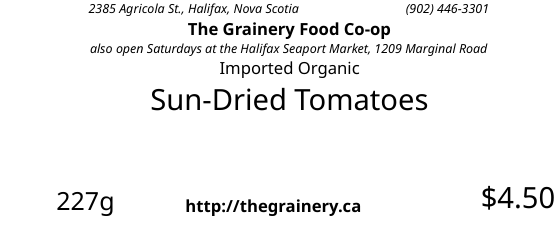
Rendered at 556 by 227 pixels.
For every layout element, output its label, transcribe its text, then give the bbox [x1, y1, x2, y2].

table_cell $4.50 [413, 175, 555, 217]
table_cell Imported Organic Sun-Dried Tomatoes [24, 57, 555, 175]
table_cell 227g [24, 175, 134, 217]
table_header 2385 Agricola St., Halifax, Nova Scotia (902) 446-3301 The Grainery Food Co-op also open Saturdays at the Halifax Seaport Market, 1209 Marginal Road [24, 0, 555, 57]
table_cell http://thegrainery.ca [134, 175, 413, 217]
